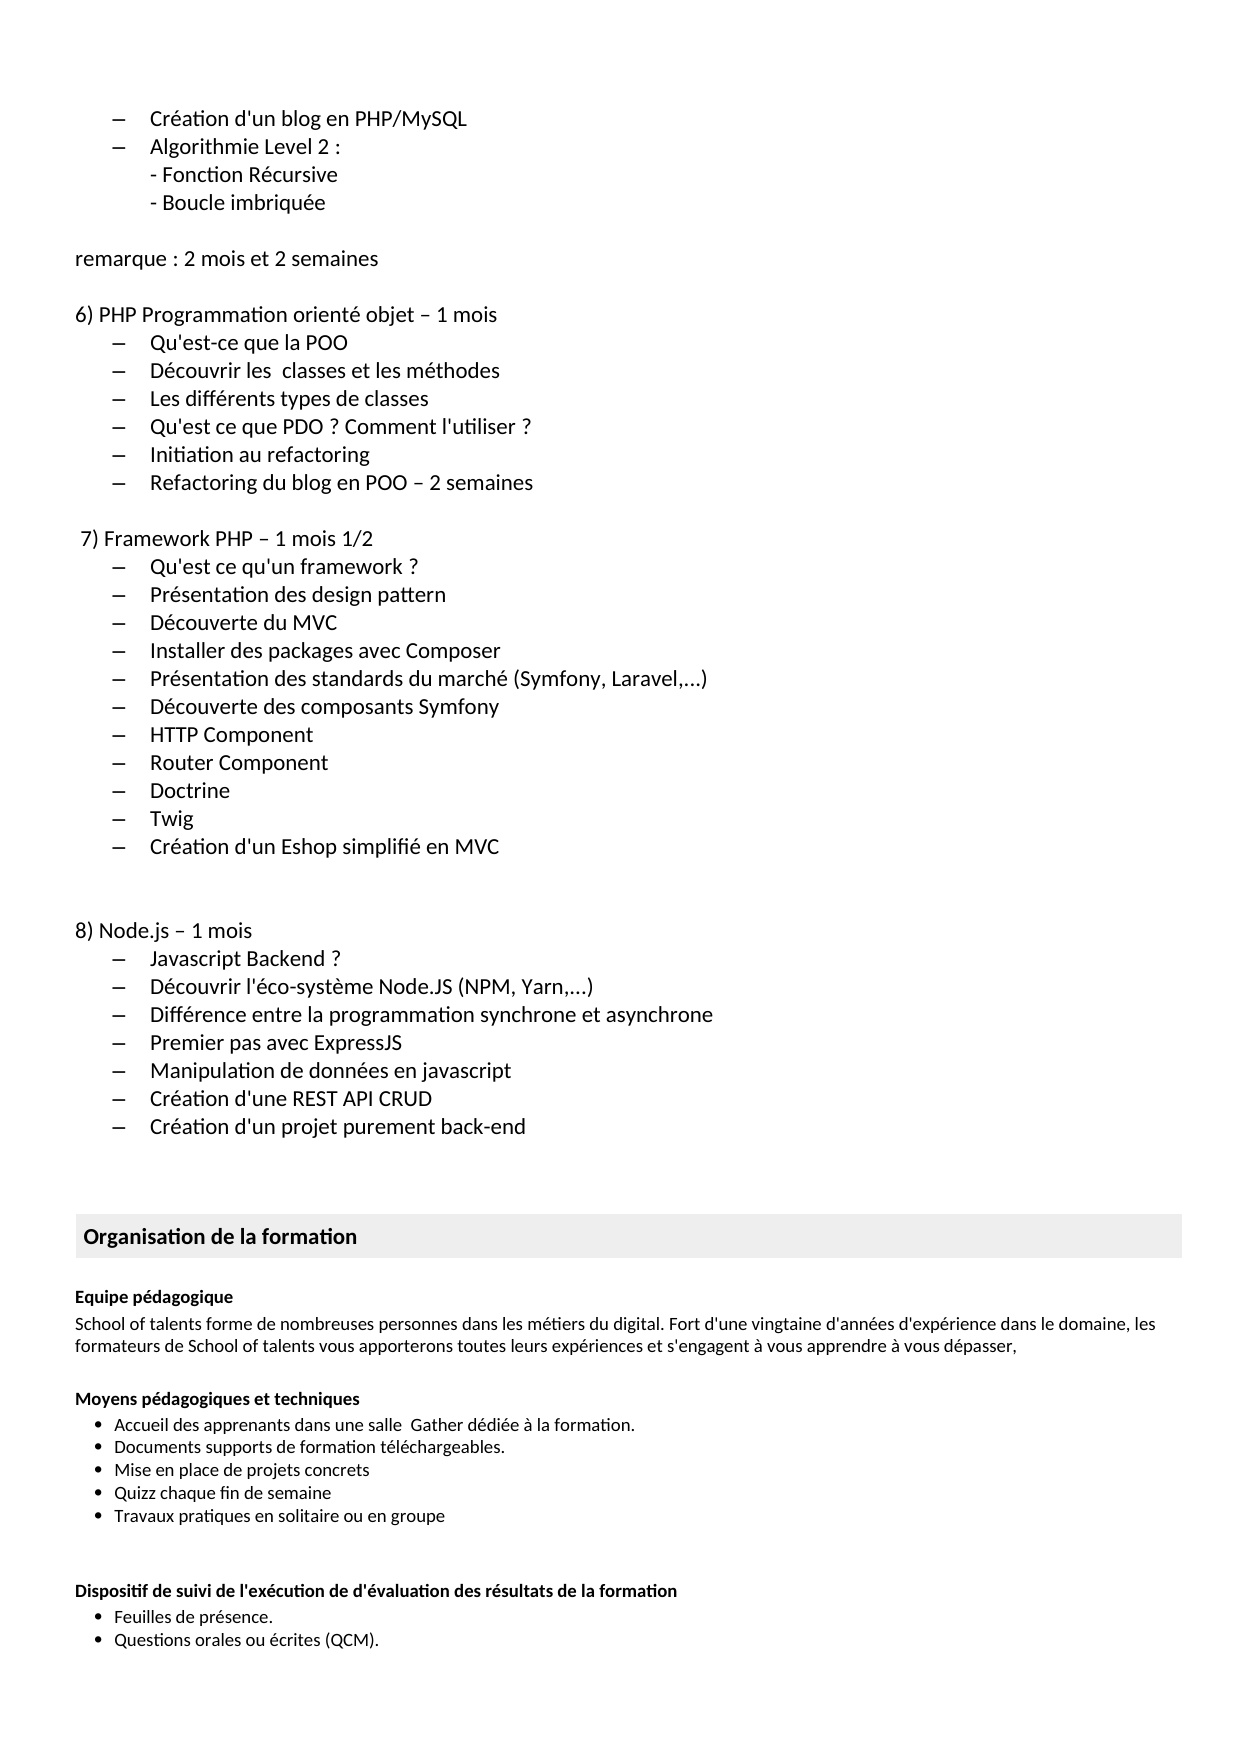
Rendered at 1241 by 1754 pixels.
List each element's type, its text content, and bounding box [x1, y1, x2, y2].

list Présentation des standards du marché (Symfony, Laravel,...) [112, 664, 1165, 692]
text Equipe pédagogique [75, 1286, 1165, 1308]
text 6) PHP Programmation orienté objet – 1 mois [75, 300, 1165, 328]
list Mise en place de projets concrets [95, 1458, 1165, 1481]
list Découvrir les classes et les méthodes [112, 356, 1165, 384]
list Javascript Backend ? [112, 944, 1165, 972]
list Algorithmie Level 2 : - Fonction Récursive - Boucle imbriquée [112, 132, 1165, 216]
list Initiation au refactoring [112, 440, 1165, 468]
text Moyens pédagogiques et techniques [75, 1387, 1165, 1409]
list Différence entre la programmation synchrone et asynchrone [112, 1000, 1165, 1028]
list Questions orales ou écrites (QCM). [95, 1628, 1165, 1651]
list Les différents types de classes [112, 384, 1165, 412]
list Qu'est-ce que la POO [112, 328, 1165, 356]
list Création d'un blog en PHP/MySQL [112, 104, 1165, 132]
list Router Component [112, 748, 1165, 776]
text 7) Framework PHP – 1 mois 1/2 [75, 524, 1165, 552]
list Qu'est ce que PDO ? Comment l'utiliser ? [112, 412, 1165, 440]
list Doctrine [112, 776, 1165, 804]
list Twig [112, 804, 1165, 832]
list Quizz chaque fin de semaine [95, 1481, 1165, 1504]
list Premier pas avec ExpressJS [112, 1028, 1165, 1056]
list Découverte du MVC [112, 608, 1165, 636]
text 8) Node.js – 1 mois [75, 916, 1165, 944]
text Dispositif de suivi de l'exécution de d'évaluation des résultats de la formation [75, 1579, 1165, 1602]
list Installer des packages avec Composer [112, 636, 1165, 664]
list Création d'un projet purement back-end [112, 1112, 1165, 1141]
list Découvrir l'éco-système Node.JS (NPM, Yarn,...) [112, 972, 1165, 1000]
list Documents supports de formation téléchargeables. [95, 1436, 1165, 1458]
text School of talents forme de nombreuses personnes dans les métiers du digital. Fort d'une vingtaine d'années d'expérience dans le domaine, les formateurs de School of talents vous apporterons toutes leurs expériences et s'engagent à vous apprendre à vous dépasser, [75, 1312, 1165, 1357]
list Présentation des design pattern [112, 580, 1165, 608]
table_header Organisation de la formation [76, 1214, 1182, 1258]
list Accueil des apprenants dans une salle Gather dédiée à la formation. [95, 1413, 1165, 1436]
list Création d'une REST API CRUD [112, 1084, 1165, 1112]
list Travaux pratiques en solitaire ou en groupe [95, 1504, 1165, 1527]
list HTTP Component [112, 720, 1165, 748]
list Création d'un Eshop simplifié en MVC [112, 832, 1165, 860]
list Feuilles de présence. [95, 1605, 1165, 1628]
list Refactoring du blog en POO – 2 semaines [112, 468, 1165, 496]
list Manipulation de données en javascript [112, 1056, 1165, 1084]
list Découverte des composants Symfony [112, 692, 1165, 720]
list Qu'est ce qu'un framework ? [112, 552, 1165, 580]
text remarque : 2 mois et 2 semaines [75, 244, 1165, 272]
